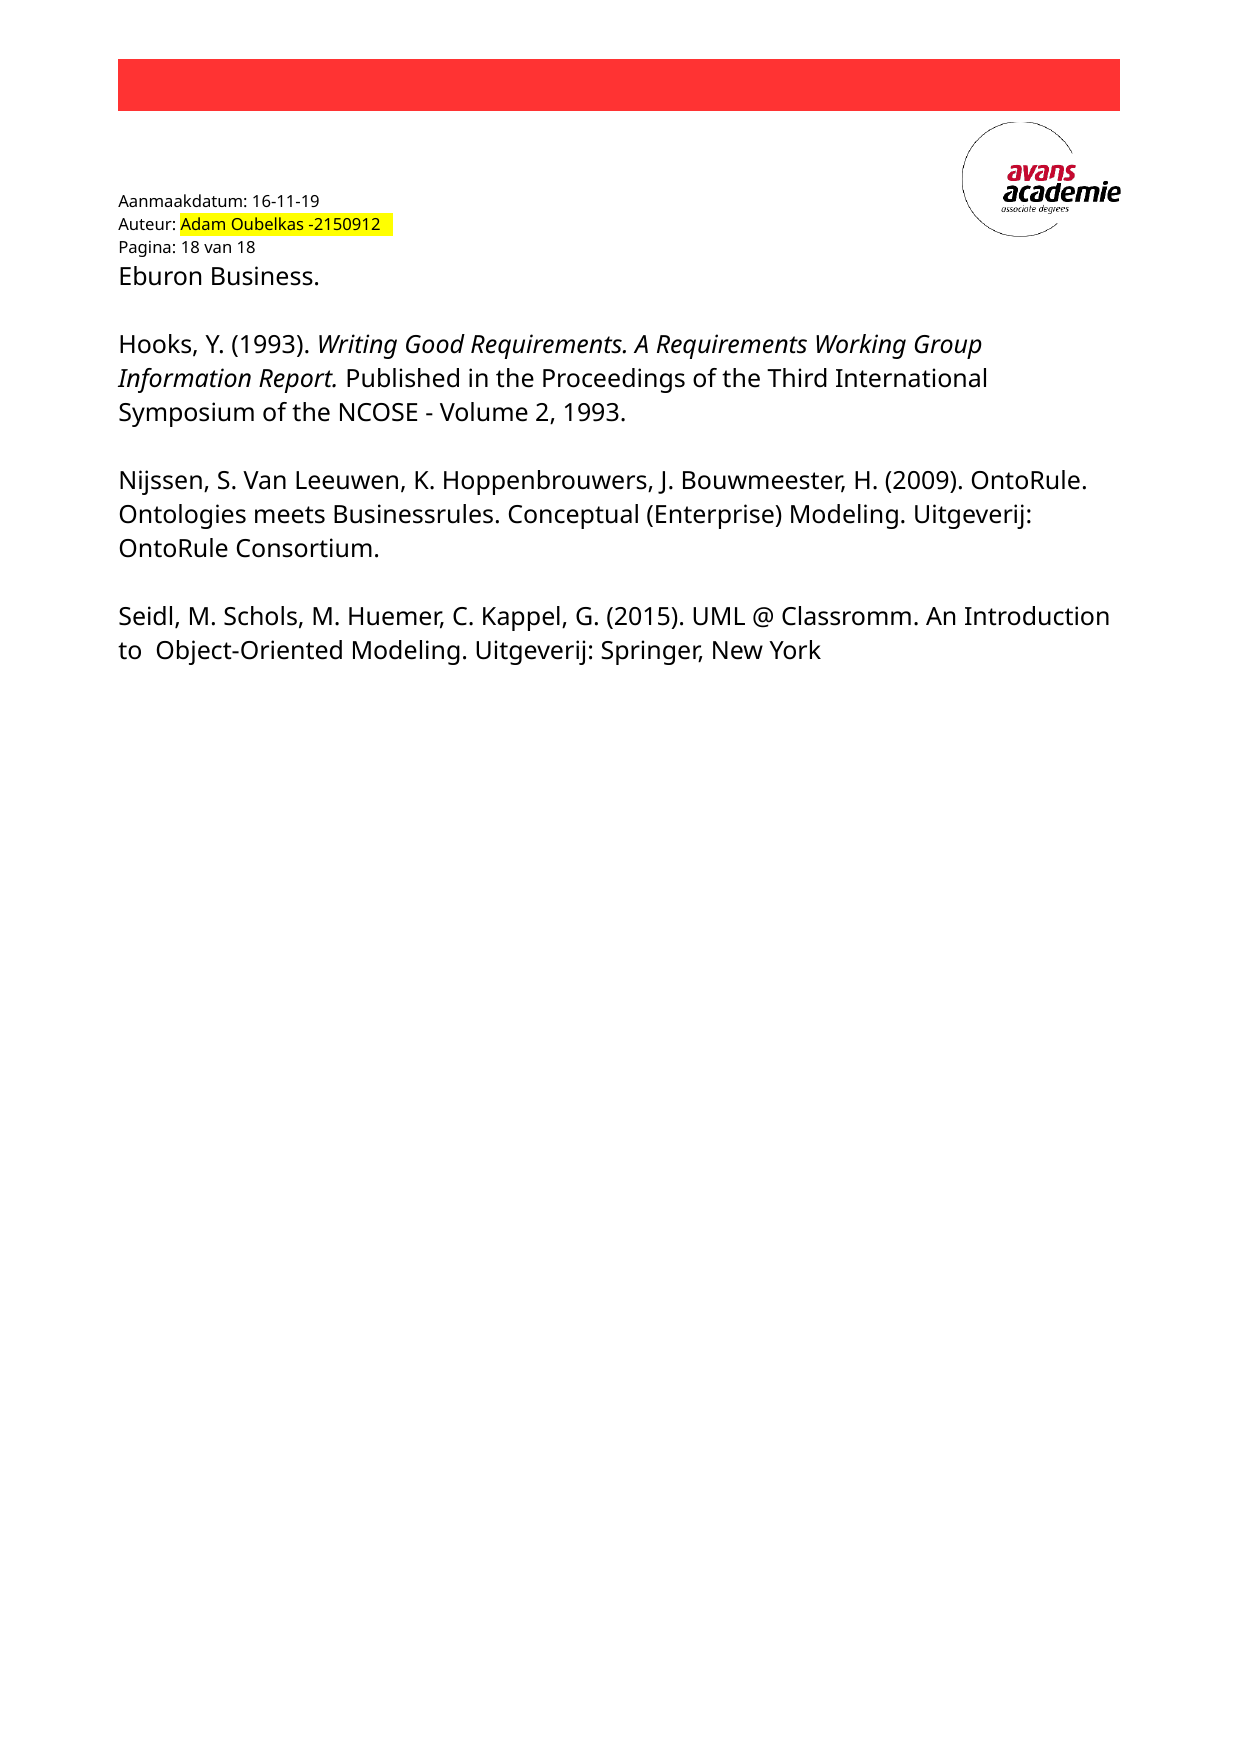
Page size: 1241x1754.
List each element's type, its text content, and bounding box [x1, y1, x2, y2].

text Eburon Business. [118, 258, 1122, 292]
text Hooks, Y. (1993). Writing Good Requirements. A Requirements Working Group Information Report. Published in the Proceedings of the Third International Symposium of the NCOSE - Volume 2, 1993. [118, 326, 1122, 428]
text Nijssen, S. Van Leeuwen, K. Hoppenbrouwers, J. Bouwmeester, H. (2009). OntoRule. Ontologies meets Businessrules. Conceptual (Enterprise) Modeling. Uitgeverij: OntoRule Consortium. [118, 463, 1122, 565]
text Seidl, M. Schols, M. Huemer, C. Kappel, G. (2015). UML @ Classromm. An Introduction to Object-Oriented Modeling. Uitgeverij: Springer, New York [118, 599, 1122, 667]
